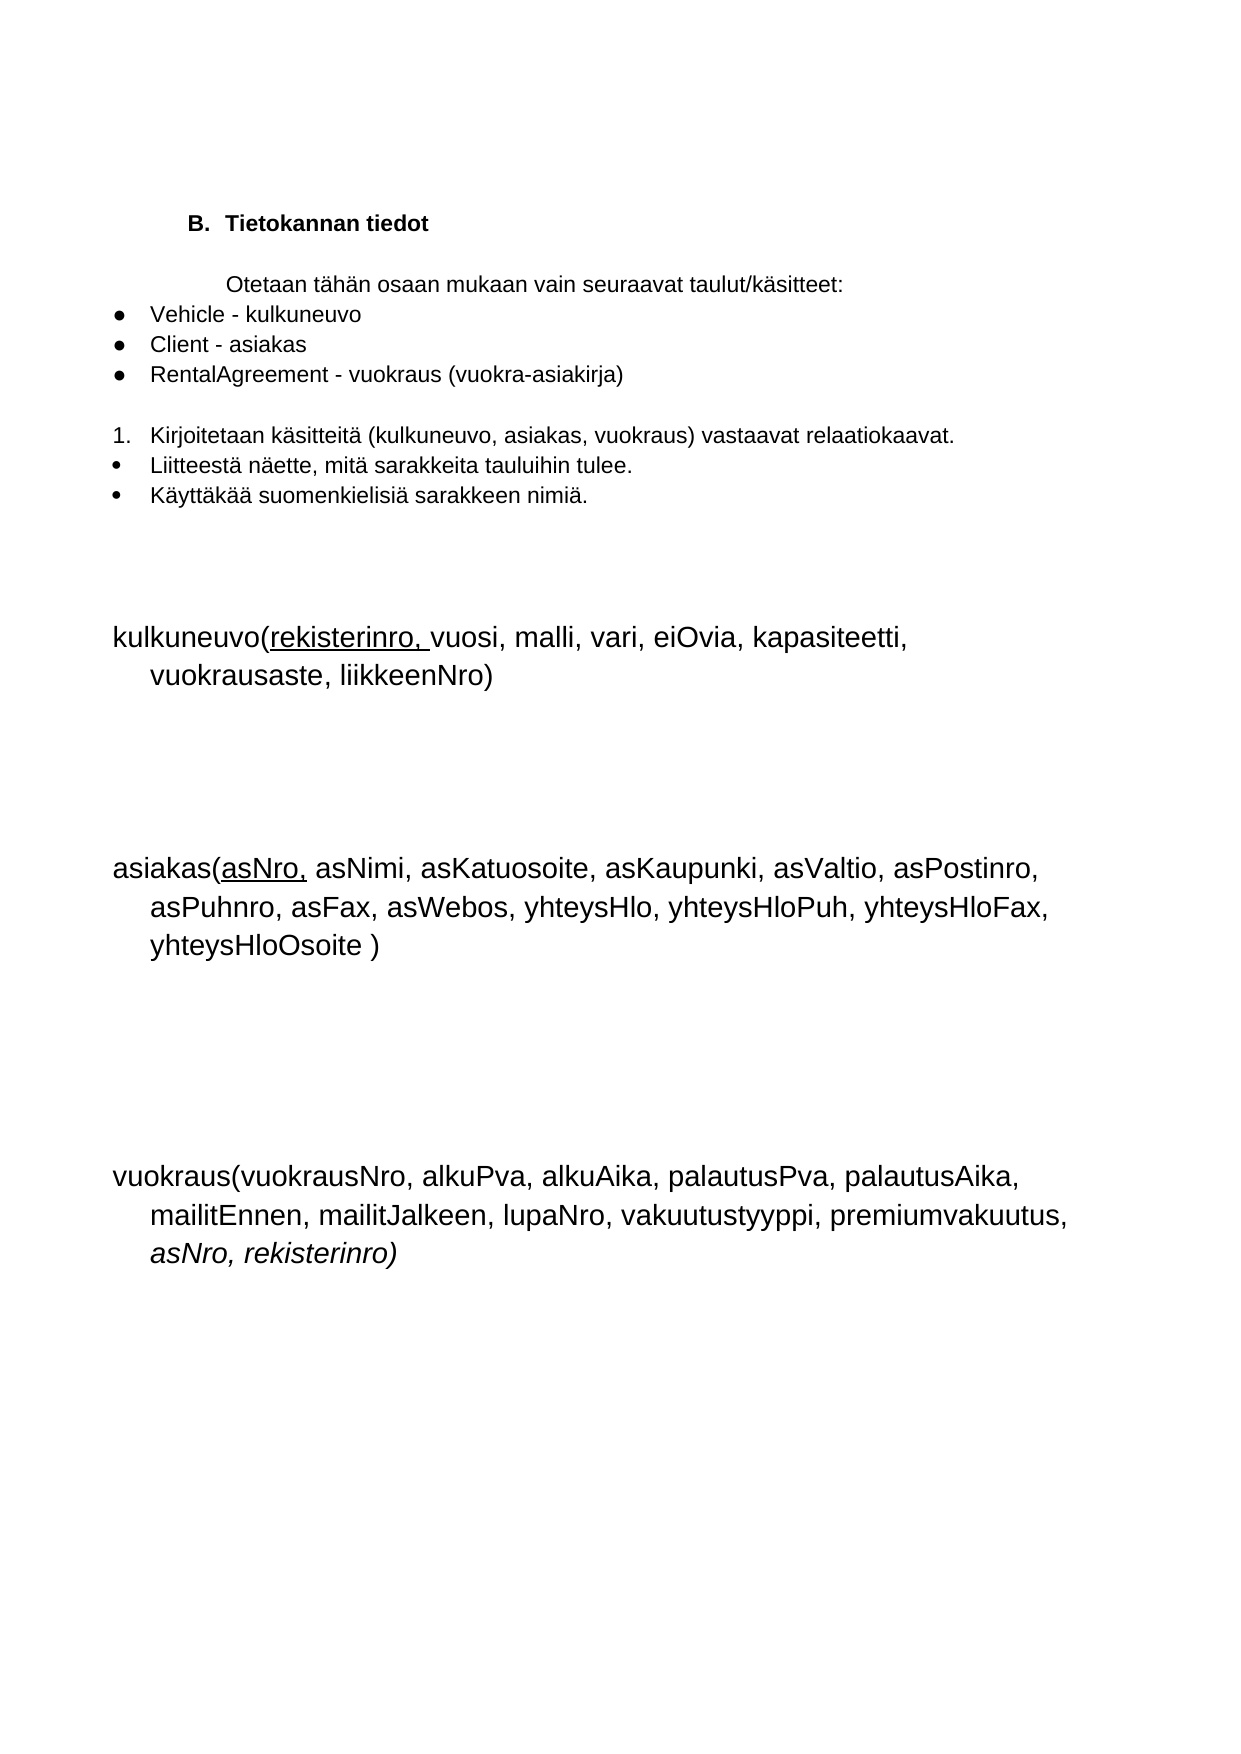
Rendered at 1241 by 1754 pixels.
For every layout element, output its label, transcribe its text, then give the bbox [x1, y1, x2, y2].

list Kirjoitetaan käsitteitä (kulkuneuvo, asiakas, vuokraus) vastaavat relaatiokaavat. [112, 422, 1090, 448]
list Client - asiakas [112, 331, 1090, 358]
text vuokraus(vuokrausNro, alkuPva, alkuAika, palautusPva, palautusAika, mailitEnnen, mailitJalkeen, lupaNro, vakuutustyyppi, premiumvakuutus, asNro, rekisterinro) [112, 1159, 1090, 1270]
list Liitteestä näette, mitä sarakkeita tauluihin tulee. [112, 452, 1090, 478]
text asiakas(asNro, asNimi, asKatuosoite, asKaupunki, asValtio, asPostinro, asPuhnro, asFax, asWebos, yhteysHlo, yhteysHloPuh, yhteysHloFax, yhteysHloOsoite ) [112, 851, 1090, 962]
list Vehicle - kulkuneuvo [112, 301, 1090, 327]
list RentalAgreement - vuokraus (vuokra-asiakirja) [112, 361, 1090, 388]
list Käyttäkää suomenkielisiä sarakkeen nimiä. [112, 482, 1090, 509]
text Otetaan tähän osaan mukaan vain seuraavat taulut/käsitteet: [187, 271, 1090, 297]
text B. Tietokannan tiedot [187, 210, 1090, 237]
text kulkuneuvo(rekisterinro, vuosi, malli, vari, eiOvia, kapasiteetti, vuokrausaste, liikkeenNro) [112, 620, 1090, 692]
